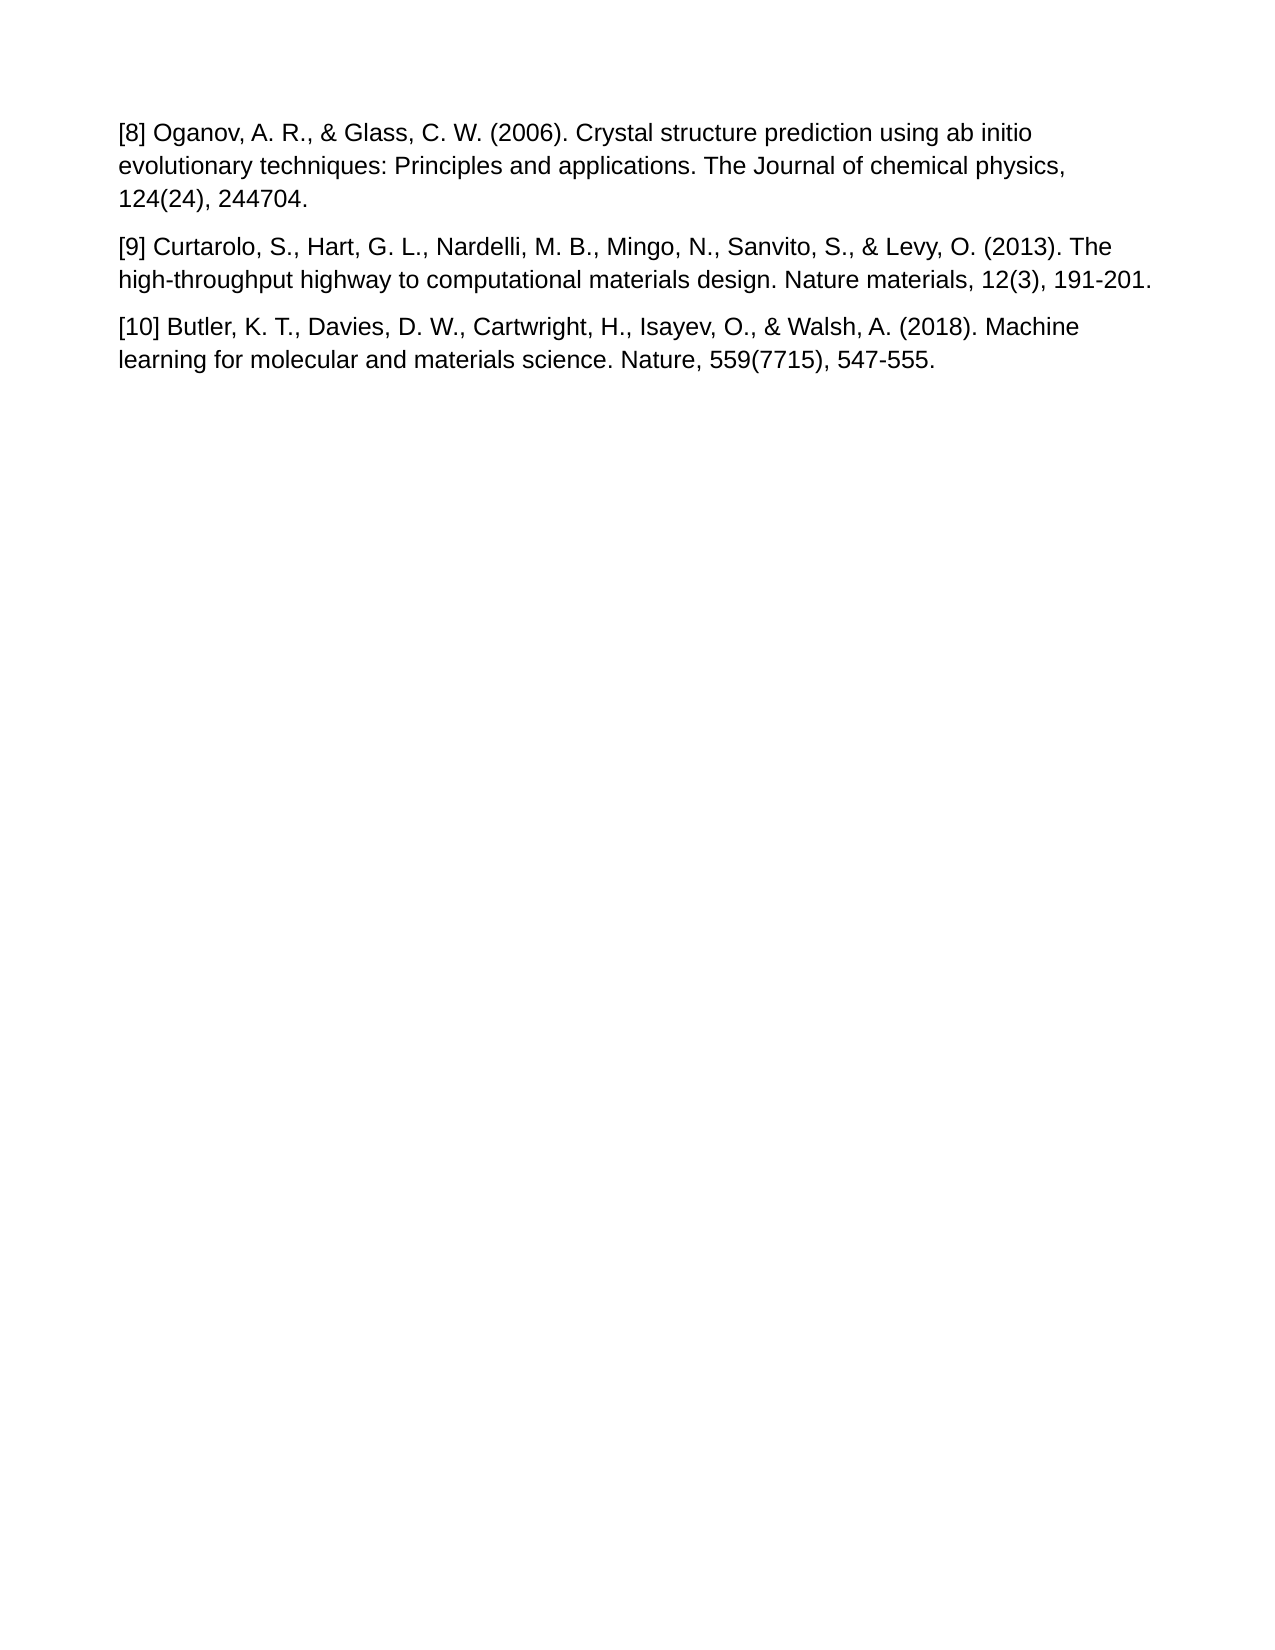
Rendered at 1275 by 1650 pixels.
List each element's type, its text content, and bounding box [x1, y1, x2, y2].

text [10] Butler, K. T., Davies, D. W., Cartwright, H., Isayev, O., & Walsh, A. (2018). Machine learning for molecular and materials science. Nature, 559(7715), 547-555. [118, 312, 1157, 374]
text [8] Oganov, A. R., & Glass, C. W. (2006). Crystal structure prediction using ab initio evolutionary techniques: Principles and applications. The Journal of chemical physics, 124(24), 244704. [118, 118, 1157, 213]
text [9] Curtarolo, S., Hart, G. L., Nardelli, M. B., Mingo, N., Sanvito, S., & Levy, O. (2013). The high-throughput highway to computational materials design. Nature materials, 12(3), 191-201. [118, 232, 1157, 293]
